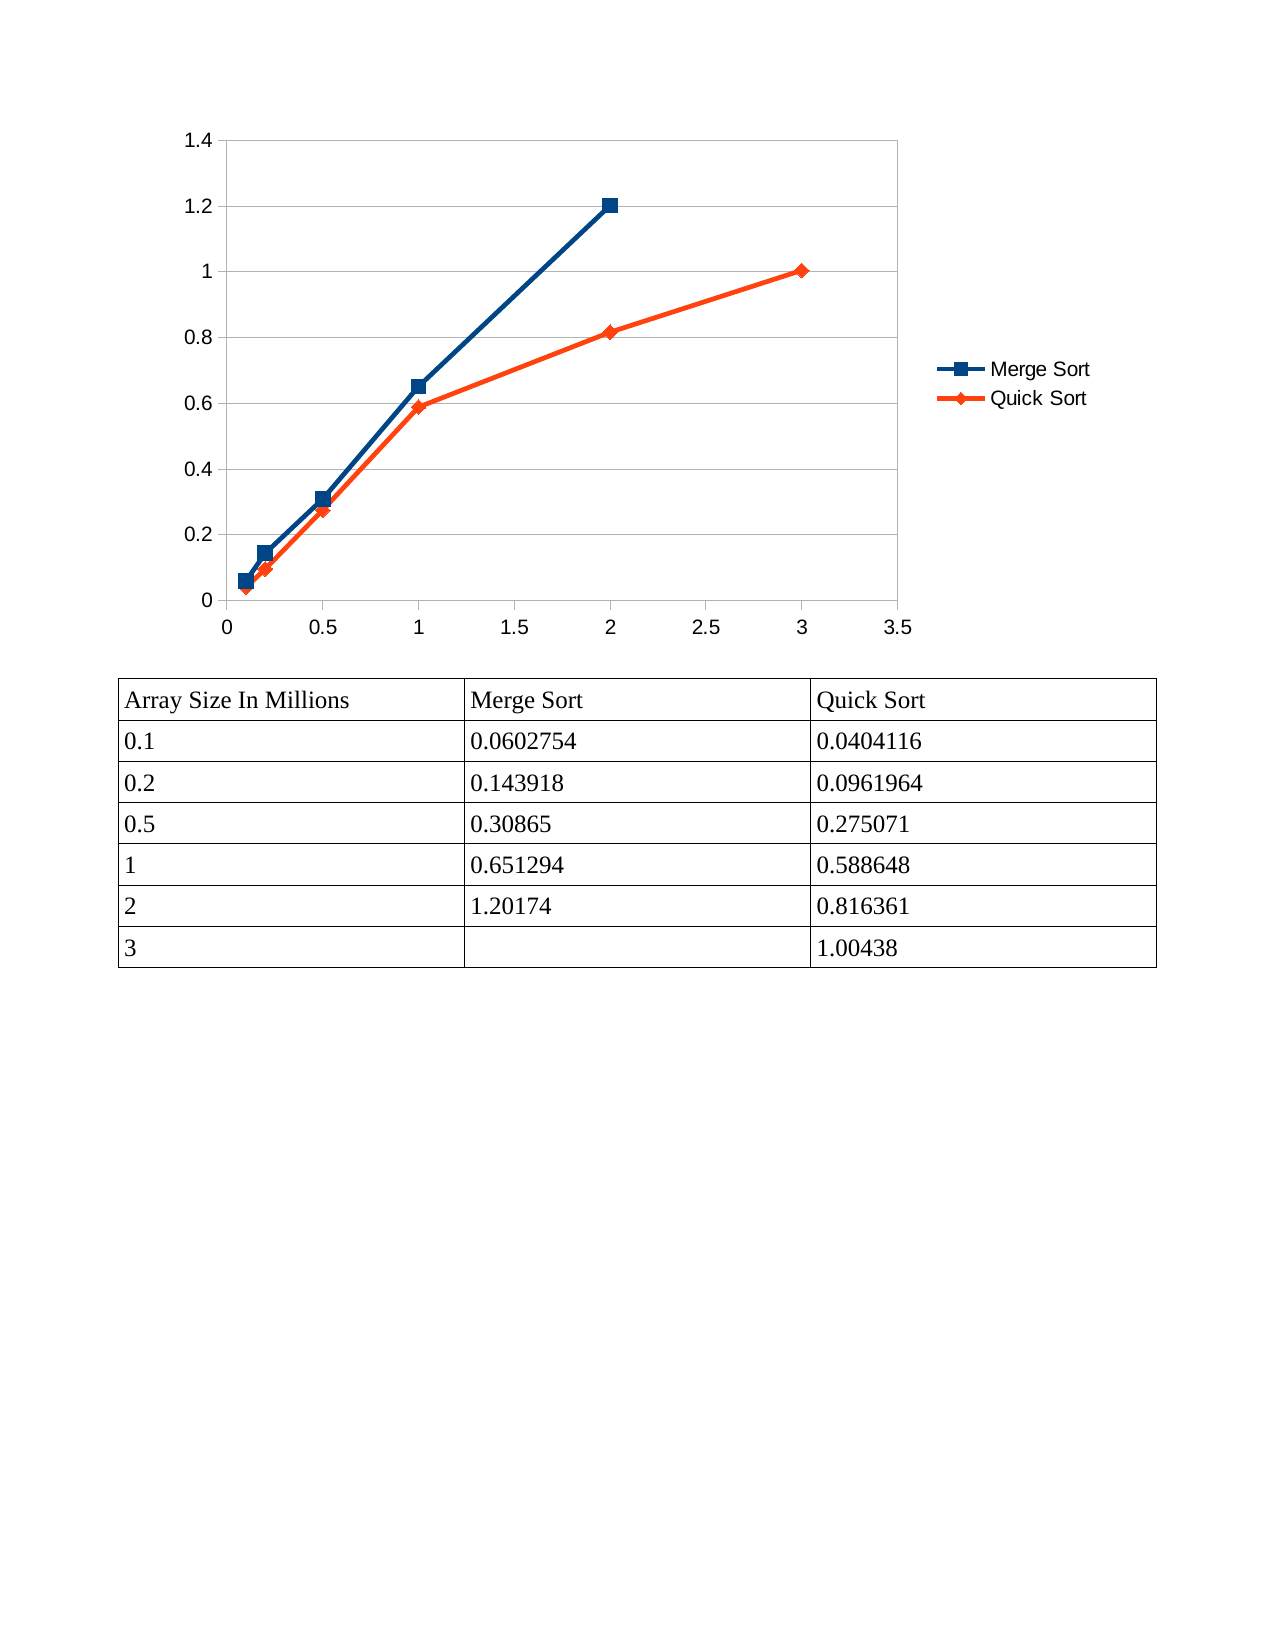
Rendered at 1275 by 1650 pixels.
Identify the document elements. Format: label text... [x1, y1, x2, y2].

table_cell 0.30865 [465, 803, 810, 843]
table_cell 3 [119, 927, 464, 967]
table_cell 1.20174 [465, 886, 810, 926]
table_cell 0.143918 [465, 762, 810, 802]
table_cell 0.1 [119, 721, 464, 761]
table_header Array Size In Millions [119, 679, 464, 719]
table_cell 2 [119, 886, 464, 926]
table_cell 0.2 [119, 762, 464, 802]
table_cell 0.0404116 [811, 721, 1156, 761]
table_cell 1.00438 [811, 927, 1156, 967]
table_cell 0.0961964 [811, 762, 1156, 802]
table_cell 0.816361 [811, 886, 1156, 926]
table_cell 0.5 [119, 803, 464, 843]
table_cell 0.651294 [465, 844, 810, 884]
table_cell 0.275071 [811, 803, 1156, 843]
table_header Merge Sort [465, 679, 810, 719]
table_cell 0.0602754 [465, 721, 810, 761]
table_cell 0.588648 [811, 844, 1156, 884]
table_cell [465, 927, 810, 967]
table_cell 1 [119, 844, 464, 884]
table_header Quick Sort [811, 679, 1156, 719]
